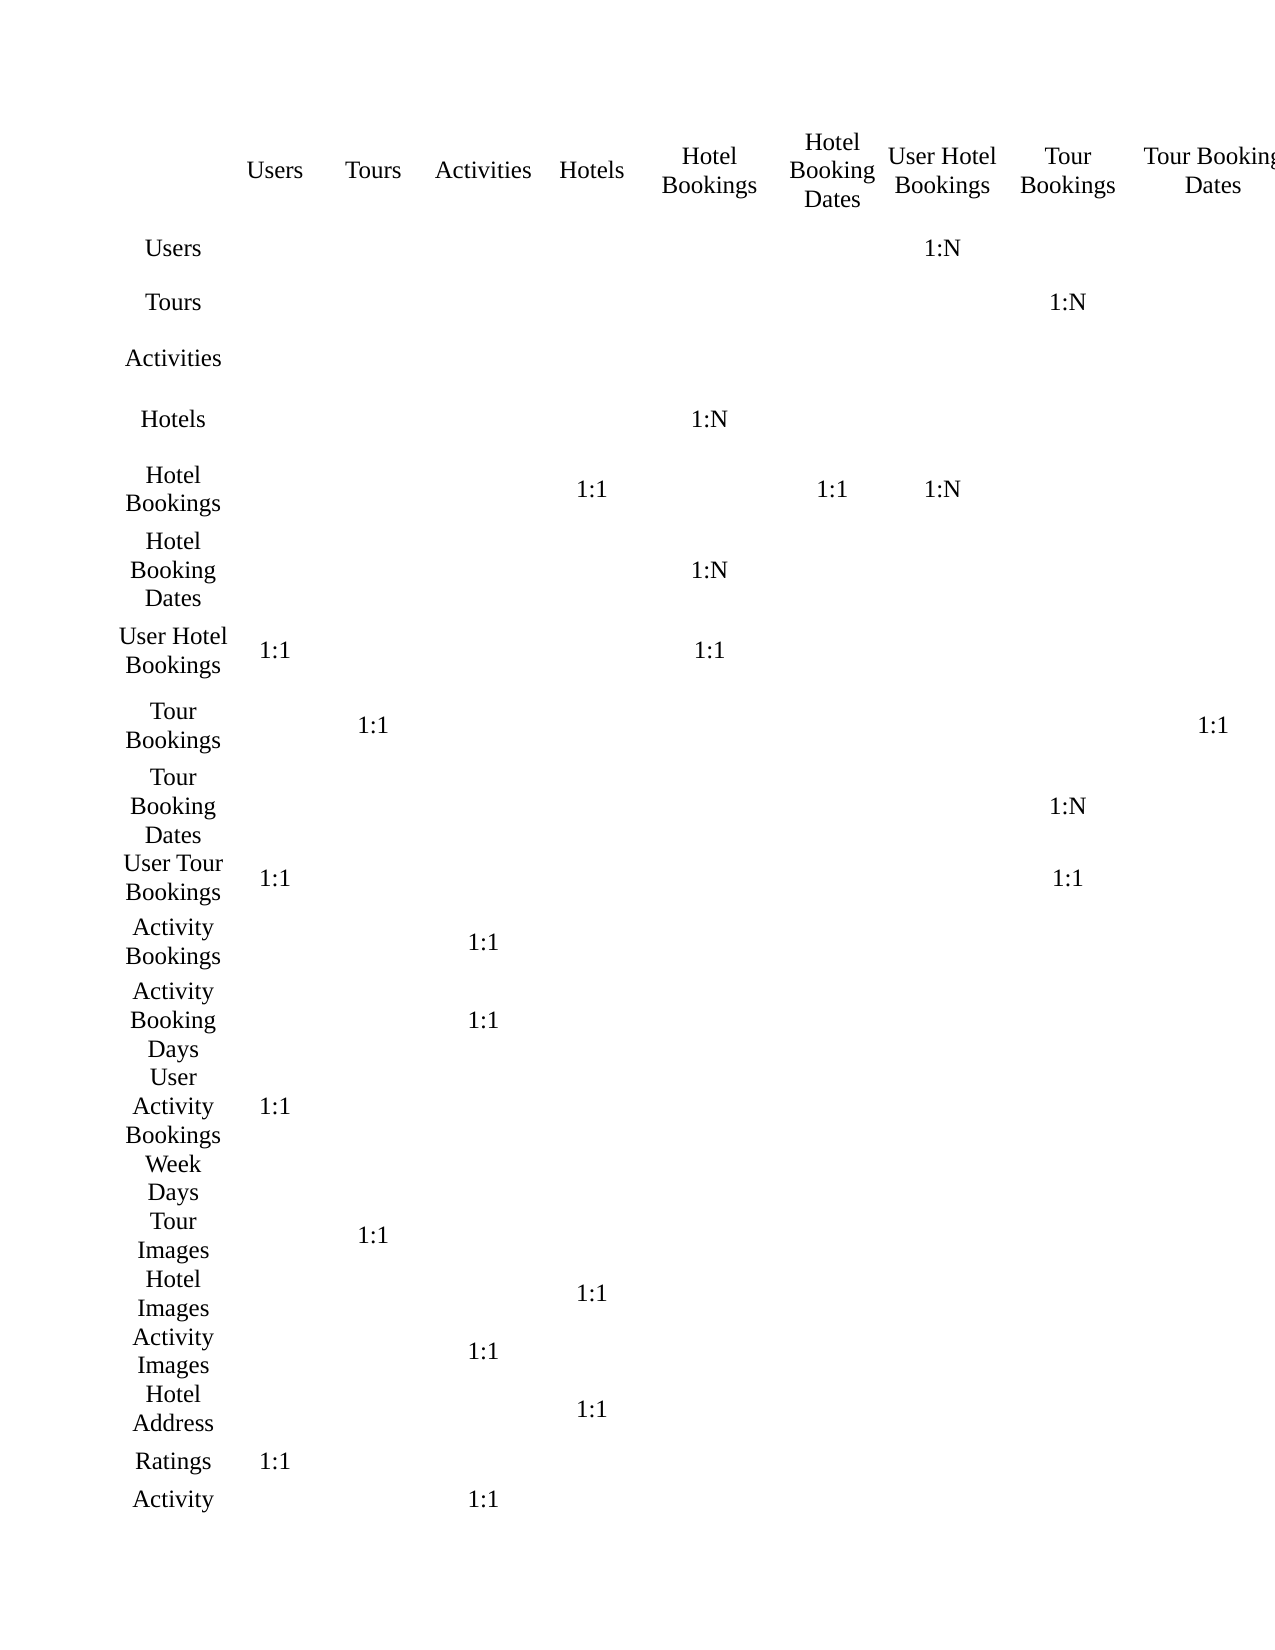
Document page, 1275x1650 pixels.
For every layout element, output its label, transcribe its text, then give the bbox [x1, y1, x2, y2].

table_cell [641, 273, 777, 329]
table_cell [887, 526, 997, 612]
table_header Tour Bookings [997, 118, 1138, 221]
table_cell [641, 1484, 777, 1512]
table_cell [322, 385, 424, 451]
table_cell [322, 1379, 424, 1437]
table_cell [1138, 1149, 1275, 1206]
table_cell [777, 1264, 887, 1322]
table_cell 1:1 [1138, 687, 1275, 762]
table_cell [322, 1484, 424, 1512]
table_cell User Hotel Bookings [118, 612, 228, 687]
table_cell [322, 221, 424, 273]
table_header Hotel Booking Dates [777, 118, 887, 221]
table_cell 1:1 [322, 1206, 424, 1264]
table_cell [542, 906, 641, 976]
table_cell [322, 906, 424, 976]
table_cell [322, 526, 424, 612]
table_cell Hotel Images [118, 1264, 228, 1322]
table_cell [777, 1149, 887, 1206]
table_cell 1:1 [424, 1484, 542, 1512]
table_cell [997, 1379, 1138, 1437]
table_cell [887, 1264, 997, 1322]
table_cell [424, 1149, 542, 1206]
table_cell [228, 329, 322, 385]
table_cell [322, 1322, 424, 1379]
table_cell [777, 1437, 887, 1484]
table_cell [542, 849, 641, 906]
table_cell [1138, 976, 1275, 1062]
table_cell [322, 1149, 424, 1206]
table_cell [997, 612, 1138, 687]
table_cell [641, 1379, 777, 1437]
table_cell [1138, 1437, 1275, 1484]
table_cell [424, 385, 542, 451]
table_cell Ratings [118, 1437, 228, 1484]
table_cell Tour Bookings [118, 687, 228, 762]
table_cell Users [118, 221, 228, 273]
table_cell [887, 612, 997, 687]
table_cell Hotel Booking Dates [118, 526, 228, 612]
table_cell [997, 906, 1138, 976]
table_cell [887, 1149, 997, 1206]
table_cell [997, 1149, 1138, 1206]
table_cell [1138, 762, 1275, 848]
table_cell [641, 976, 777, 1062]
table_cell [322, 273, 424, 329]
table_cell 1:1 [424, 976, 542, 1062]
table_cell [777, 1063, 887, 1149]
table_cell 1:1 [322, 687, 424, 762]
table_cell [424, 1379, 542, 1437]
table_cell [641, 762, 777, 848]
table_header Tour Booking Dates [1138, 118, 1275, 221]
table_cell [1138, 385, 1275, 451]
table_cell [424, 1264, 542, 1322]
table_cell User Activity Bookings [118, 1063, 228, 1149]
table_header Hotels [542, 118, 641, 221]
table_cell 1:1 [228, 612, 322, 687]
table_cell [997, 385, 1138, 451]
table_cell [228, 1149, 322, 1206]
table_cell [887, 762, 997, 848]
table_cell 1:1 [424, 906, 542, 976]
table_cell [777, 849, 887, 906]
table_cell [887, 1322, 997, 1379]
table_cell [887, 1484, 997, 1512]
table_cell [424, 273, 542, 329]
table_cell [322, 612, 424, 687]
table_cell [887, 1063, 997, 1149]
table_cell [641, 221, 777, 273]
table_cell [1138, 849, 1275, 906]
table_cell [1138, 221, 1275, 273]
table_cell [777, 329, 887, 385]
table_cell [997, 1322, 1138, 1379]
table_cell [542, 1484, 641, 1512]
table_cell Week Days [118, 1149, 228, 1206]
table_cell Activities [118, 329, 228, 385]
table_cell Hotel Address [118, 1379, 228, 1437]
table_cell [997, 976, 1138, 1062]
table_cell [542, 526, 641, 612]
table_cell [997, 1437, 1138, 1484]
table_cell [641, 329, 777, 385]
table_cell 1:N [997, 762, 1138, 848]
table_cell [424, 1063, 542, 1149]
table_cell [424, 762, 542, 848]
table_cell [641, 687, 777, 762]
table_cell [777, 273, 887, 329]
table_cell [1138, 906, 1275, 976]
table_cell [777, 612, 887, 687]
table_cell 1:1 [228, 849, 322, 906]
table_cell [322, 451, 424, 526]
table_cell [887, 976, 997, 1062]
table_cell [228, 1264, 322, 1322]
table_cell [887, 385, 997, 451]
table_header [118, 118, 228, 221]
table_cell [228, 906, 322, 976]
table_cell [997, 451, 1138, 526]
table_cell [1138, 329, 1275, 385]
table_cell User Tour Bookings [118, 849, 228, 906]
table_cell [542, 687, 641, 762]
table_cell 1:1 [641, 612, 777, 687]
table_cell [542, 612, 641, 687]
table_cell [542, 1437, 641, 1484]
table_cell [228, 687, 322, 762]
table_cell [777, 906, 887, 976]
table_cell [322, 849, 424, 906]
table_cell Activity Images [118, 1322, 228, 1379]
table_cell [228, 762, 322, 848]
table_cell [997, 1264, 1138, 1322]
table_cell [228, 1206, 322, 1264]
table_cell [228, 1484, 322, 1512]
table_cell [641, 849, 777, 906]
table_cell [228, 976, 322, 1062]
table_header User Hotel Bookings [887, 118, 997, 221]
table_cell [777, 385, 887, 451]
table_header Hotel Bookings [641, 118, 777, 221]
table_cell [542, 221, 641, 273]
table_cell [542, 273, 641, 329]
table_cell [322, 762, 424, 848]
table_cell [777, 976, 887, 1062]
table_cell Tour Booking Dates [118, 762, 228, 848]
table_cell [1138, 526, 1275, 612]
table_cell [887, 1437, 997, 1484]
table_cell [322, 1437, 424, 1484]
table_cell [424, 687, 542, 762]
table_cell [1138, 1264, 1275, 1322]
table_cell 1:1 [542, 451, 641, 526]
table_cell [1138, 1063, 1275, 1149]
table_cell [1138, 1379, 1275, 1437]
table_cell [997, 526, 1138, 612]
table_cell [641, 1206, 777, 1264]
table_cell Activity [118, 1484, 228, 1512]
table_cell [424, 849, 542, 906]
table_cell [777, 526, 887, 612]
table_cell [997, 1206, 1138, 1264]
table_cell [542, 1206, 641, 1264]
table_cell [424, 1437, 542, 1484]
table_cell [777, 221, 887, 273]
table_cell [1138, 1322, 1275, 1379]
table_cell [424, 1206, 542, 1264]
table_cell 1:N [887, 451, 997, 526]
table_cell [641, 1437, 777, 1484]
table_cell [887, 687, 997, 762]
table_cell [997, 221, 1138, 273]
table_cell [887, 329, 997, 385]
table_cell [542, 385, 641, 451]
table_cell [228, 221, 322, 273]
table_cell [228, 385, 322, 451]
table_cell [322, 1264, 424, 1322]
table_cell [1138, 451, 1275, 526]
table_cell [542, 1063, 641, 1149]
table_cell 1:1 [542, 1264, 641, 1322]
table_cell [542, 329, 641, 385]
table_cell [997, 1484, 1138, 1512]
table_cell [641, 1322, 777, 1379]
table_cell [887, 849, 997, 906]
table_cell [542, 1149, 641, 1206]
table_cell [228, 1322, 322, 1379]
table_cell [1138, 1484, 1275, 1512]
table_cell 1:1 [228, 1063, 322, 1149]
table_cell 1:N [887, 221, 997, 273]
table_cell [777, 1484, 887, 1512]
table_cell 1:N [641, 385, 777, 451]
table_cell [542, 976, 641, 1062]
table_cell [322, 1063, 424, 1149]
table_cell [424, 451, 542, 526]
table_cell [777, 1322, 887, 1379]
table_cell [424, 612, 542, 687]
table_cell 1:1 [997, 849, 1138, 906]
table_header Users [228, 118, 322, 221]
table_cell [1138, 612, 1275, 687]
table_cell Activity Booking Days [118, 976, 228, 1062]
table_cell [228, 273, 322, 329]
table_header Tours [322, 118, 424, 221]
table_cell [887, 1379, 997, 1437]
table_cell [641, 1149, 777, 1206]
table_cell Hotels [118, 385, 228, 451]
table_cell 1:1 [777, 451, 887, 526]
table_cell [424, 221, 542, 273]
table_cell 1:1 [228, 1437, 322, 1484]
table_cell [542, 762, 641, 848]
table_cell 1:1 [542, 1379, 641, 1437]
table_cell [1138, 273, 1275, 329]
table_cell [641, 906, 777, 976]
table_cell [228, 1379, 322, 1437]
table_cell [777, 1206, 887, 1264]
table_cell [1138, 1206, 1275, 1264]
table_cell 1:1 [424, 1322, 542, 1379]
table_cell [424, 329, 542, 385]
table_cell Activity Bookings [118, 906, 228, 976]
table_cell [777, 1379, 887, 1437]
table_cell [641, 451, 777, 526]
table_cell [542, 1322, 641, 1379]
table_cell [777, 762, 887, 848]
table_cell [424, 526, 542, 612]
table_cell [997, 1063, 1138, 1149]
table_cell [228, 451, 322, 526]
table_cell [641, 1264, 777, 1322]
table_cell [997, 687, 1138, 762]
table_cell [641, 1063, 777, 1149]
table_cell [887, 906, 997, 976]
table_cell [777, 687, 887, 762]
table_cell [997, 329, 1138, 385]
table_cell Tours [118, 273, 228, 329]
table_cell Hotel Bookings [118, 451, 228, 526]
table_cell 1:N [997, 273, 1138, 329]
table_cell [887, 1206, 997, 1264]
table_cell Tour Images [118, 1206, 228, 1264]
table_cell 1:N [641, 526, 777, 612]
table_cell [228, 526, 322, 612]
table_header Activities [424, 118, 542, 221]
table_cell [887, 273, 997, 329]
table_cell [322, 976, 424, 1062]
table_cell [322, 329, 424, 385]
